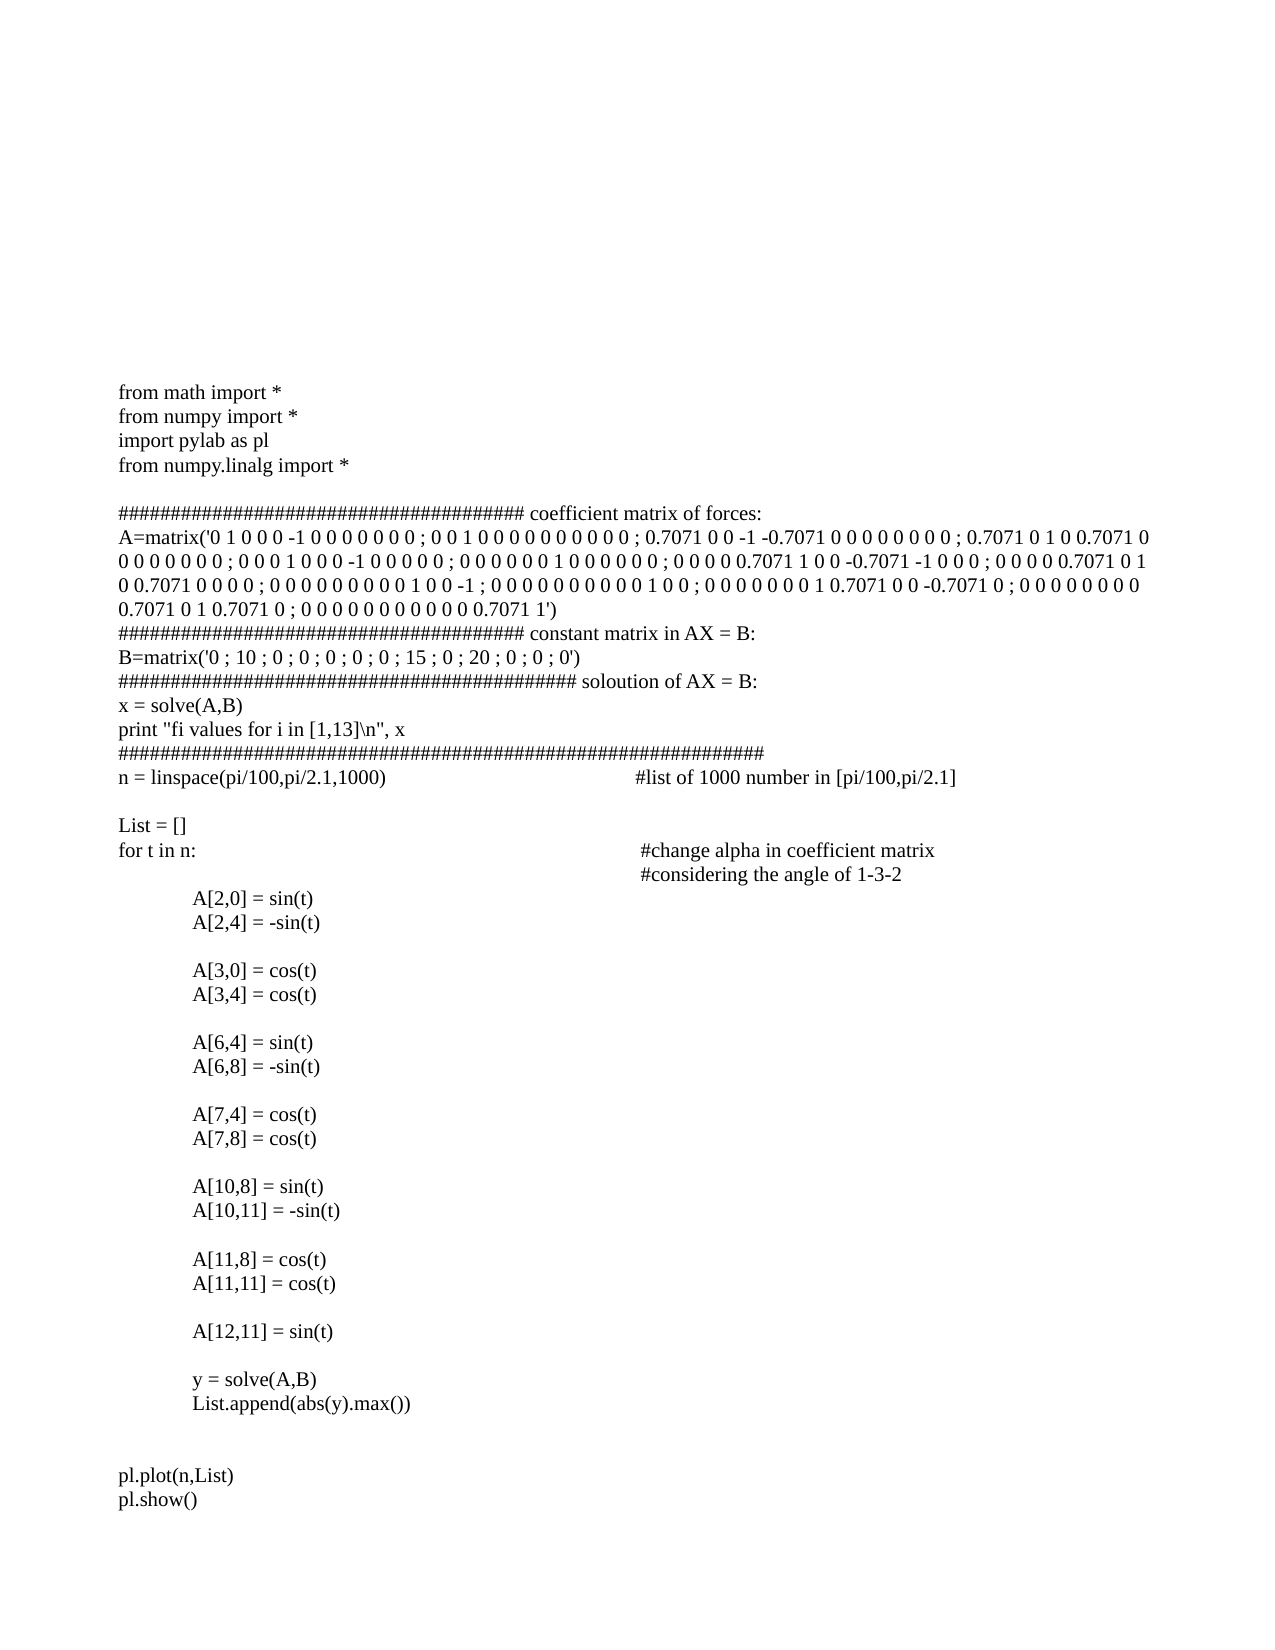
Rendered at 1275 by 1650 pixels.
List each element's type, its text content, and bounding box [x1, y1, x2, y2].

text A=matrix('0 1 0 0 0 -1 0 0 0 0 0 0 0 ; 0 0 1 0 0 0 0 0 0 0 0 0 0 ; 0.7071 0 0 -1 -0.7071 0 0 0 0 0 0 0 0 ; 0.7071 0 1 0 0.7071 0 0 0 0 0 0 0 0 ; 0 0 0 1 0 0 0 -1 0 0 0 0 0 ; 0 0 0 0 0 0 1 0 0 0 0 0 0 ; 0 0 0 0 0.7071 1 0 0 -0.7071 -1 0 0 0 ; 0 0 0 0 0.7071 0 1 0 0.7071 0 0 0 0 ; 0 0 0 0 0 0 0 0 0 1 0 0 -1 ; 0 0 0 0 0 0 0 0 0 0 1 0 0 ; 0 0 0 0 0 0 0 1 0.7071 0 0 -0.7071 0 ; 0 0 0 0 0 0 0 0 0.7071 0 1 0.7071 0 ; 0 0 0 0 0 0 0 0 0 0 0 0.7071 1') [118, 525, 1157, 621]
text A[11,11] = cos(t) [118, 1271, 1157, 1295]
text from numpy import * [118, 404, 1157, 428]
text A[7,8] = cos(t) [118, 1126, 1157, 1150]
text A[11,8] = cos(t) [118, 1247, 1157, 1271]
text A[2,0] = sin(t) [118, 886, 1157, 910]
text A[6,4] = sin(t) [118, 1030, 1157, 1054]
text ####################################### coefficient matrix of forces: [118, 501, 1157, 525]
text for t in n: #change alpha in coefficient matrix [118, 837, 1157, 862]
text import pylab as pl [118, 428, 1157, 452]
text n = linspace(pi/100,pi/2.1,1000) #list of 1000 number in [pi/100,pi/2.1] [118, 765, 1157, 789]
text print "fi values for i in [1,13]\n", x [118, 717, 1157, 741]
text from numpy.linalg import * [118, 452, 1157, 477]
text #considering the angle of 1-3-2 [118, 862, 1157, 886]
text A[10,11] = -sin(t) [118, 1198, 1157, 1222]
text ############################################ soloution of AX = B: [118, 669, 1157, 693]
text A[6,8] = -sin(t) [118, 1054, 1157, 1078]
text B=matrix('0 ; 10 ; 0 ; 0 ; 0 ; 0 ; 0 ; 15 ; 0 ; 20 ; 0 ; 0 ; 0') [118, 645, 1157, 669]
text from math import * [118, 380, 1157, 404]
text x = solve(A,B) [118, 693, 1157, 717]
text A[2,4] = -sin(t) [118, 910, 1157, 934]
text y = solve(A,B) [118, 1367, 1157, 1391]
text pl.show() [118, 1487, 1157, 1511]
text pl.plot(n,List) [118, 1463, 1157, 1487]
text List.append(abs(y).max()) [118, 1391, 1157, 1415]
text A[3,4] = cos(t) [118, 982, 1157, 1006]
text List = [] [118, 813, 1157, 837]
text A[7,4] = cos(t) [118, 1102, 1157, 1126]
text ############################################################## [118, 741, 1157, 765]
text A[10,8] = sin(t) [118, 1174, 1157, 1198]
text ####################################### constant matrix in AX = B: [118, 621, 1157, 645]
text A[3,0] = cos(t) [118, 958, 1157, 982]
text A[12,11] = sin(t) [118, 1319, 1157, 1343]
